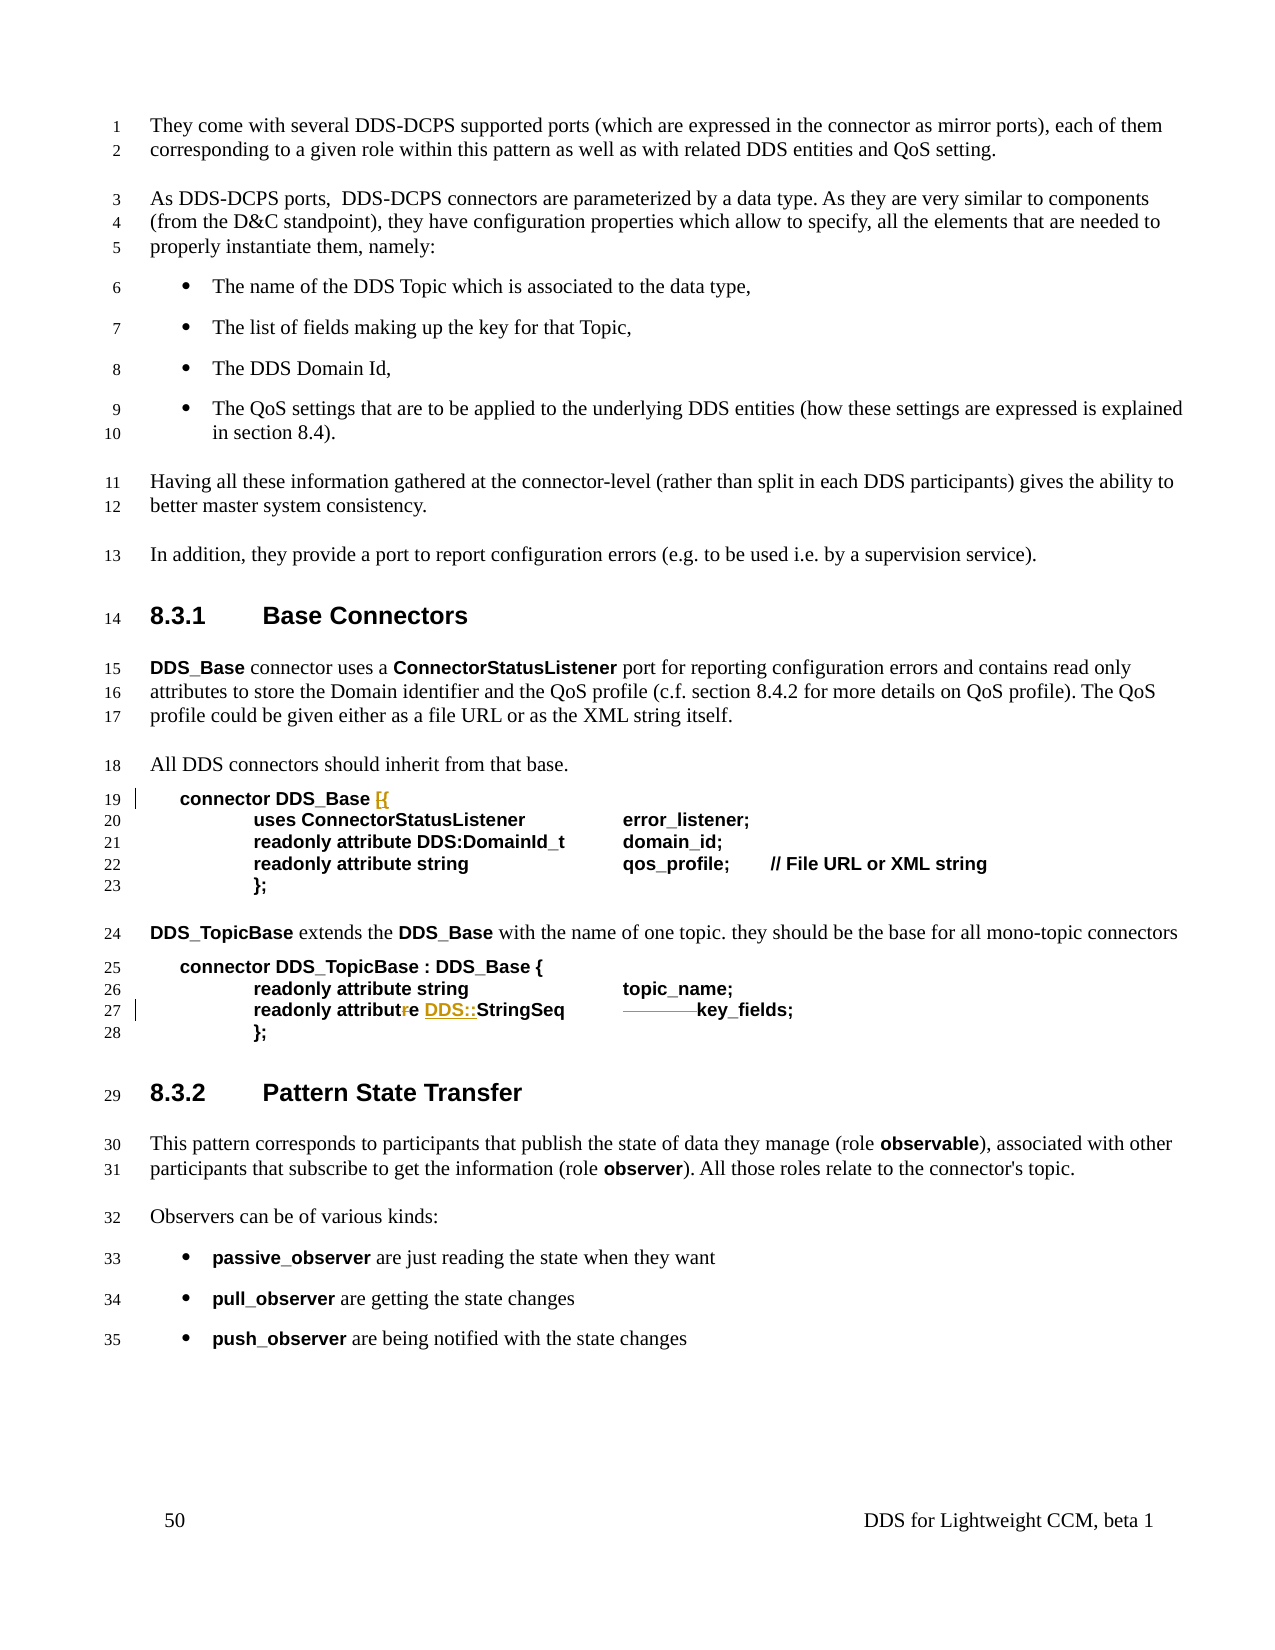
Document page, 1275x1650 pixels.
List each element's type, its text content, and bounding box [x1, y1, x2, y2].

text Having all these information gathered at the connector-level (rather than split in each DDS participants) gives the ability to better master system consistency. [150, 469, 1200, 517]
list The list of fields making up the key for that Topic, [182, 315, 1200, 339]
subtitle Pattern State Transfer [150, 1078, 1200, 1107]
text readonly attribute DDS::StringSeq key_fields; [179, 999, 1200, 1021]
subtitle Base Connectors [150, 601, 1200, 630]
text readonly attribute DDS:DomainId_t domain_id; [179, 831, 1200, 852]
text DDS_Base connector uses a ConnectorStatusListener port for reporting configuration errors and contains read only attributes to store the Domain identifier and the QoS profile (c.f. section 8.4.2 for more details on QoS profile). The QoS profile could be given either as a file URL or as the XML string itself. [150, 655, 1200, 727]
text All DDS connectors should inherit from that base. [150, 752, 1200, 776]
list The DDS Domain Id, [182, 355, 1200, 379]
text readonly attribute string topic_name; [179, 978, 1200, 999]
text }; [179, 874, 1200, 896]
text DDS_TopicBase extends the DDS_Base with the name of one topic. they should be the base for all mono-topic connectors [150, 920, 1200, 944]
text uses ConnectorStatusListener error_listener; [179, 809, 1200, 831]
text connector DDS_TopicBase : DDS_Base { [179, 956, 1200, 978]
text As DDS-DCPS ports, DDS-DCPS connectors are parameterized by a data type. As they are very similar to components (from the D&C standpoint), they have configuration properties which allow to specify, all the elements that are needed to properly instantiate them, namely: [150, 185, 1200, 258]
list The QoS settings that are to be applied to the underlying DDS entities (how these settings are expressed is explained in section 8.4). [182, 396, 1200, 444]
list passive_observer are just reading the state when they want [182, 1245, 1200, 1269]
list pull_observer are getting the state changes [182, 1286, 1200, 1309]
text connector DDS_Base { [179, 788, 1200, 809]
text readonly attribute string qos_profile; // File URL or XML string [179, 852, 1200, 874]
text They come with several DDS-DCPS supported ports (which are expressed in the connector as mirror ports), each of them corresponding to a given role within this pattern as well as with related DDS entities and QoS setting. [150, 112, 1200, 161]
text In addition, they provide a port to report configuration errors (e.g. to be used i.e. by a supervision service). [150, 542, 1200, 566]
list The name of the DDS Topic which is associated to the data type, [182, 274, 1200, 298]
list push_observer are being notified with the state changes [182, 1326, 1200, 1350]
text Observers can be of various kinds: [150, 1204, 1200, 1228]
text }; [179, 1021, 1200, 1042]
text This pattern corresponds to participants that publish the state of data they manage (role observable), associated with other participants that subscribe to get the information (role observer). All those roles relate to the connector's topic. [150, 1131, 1200, 1179]
